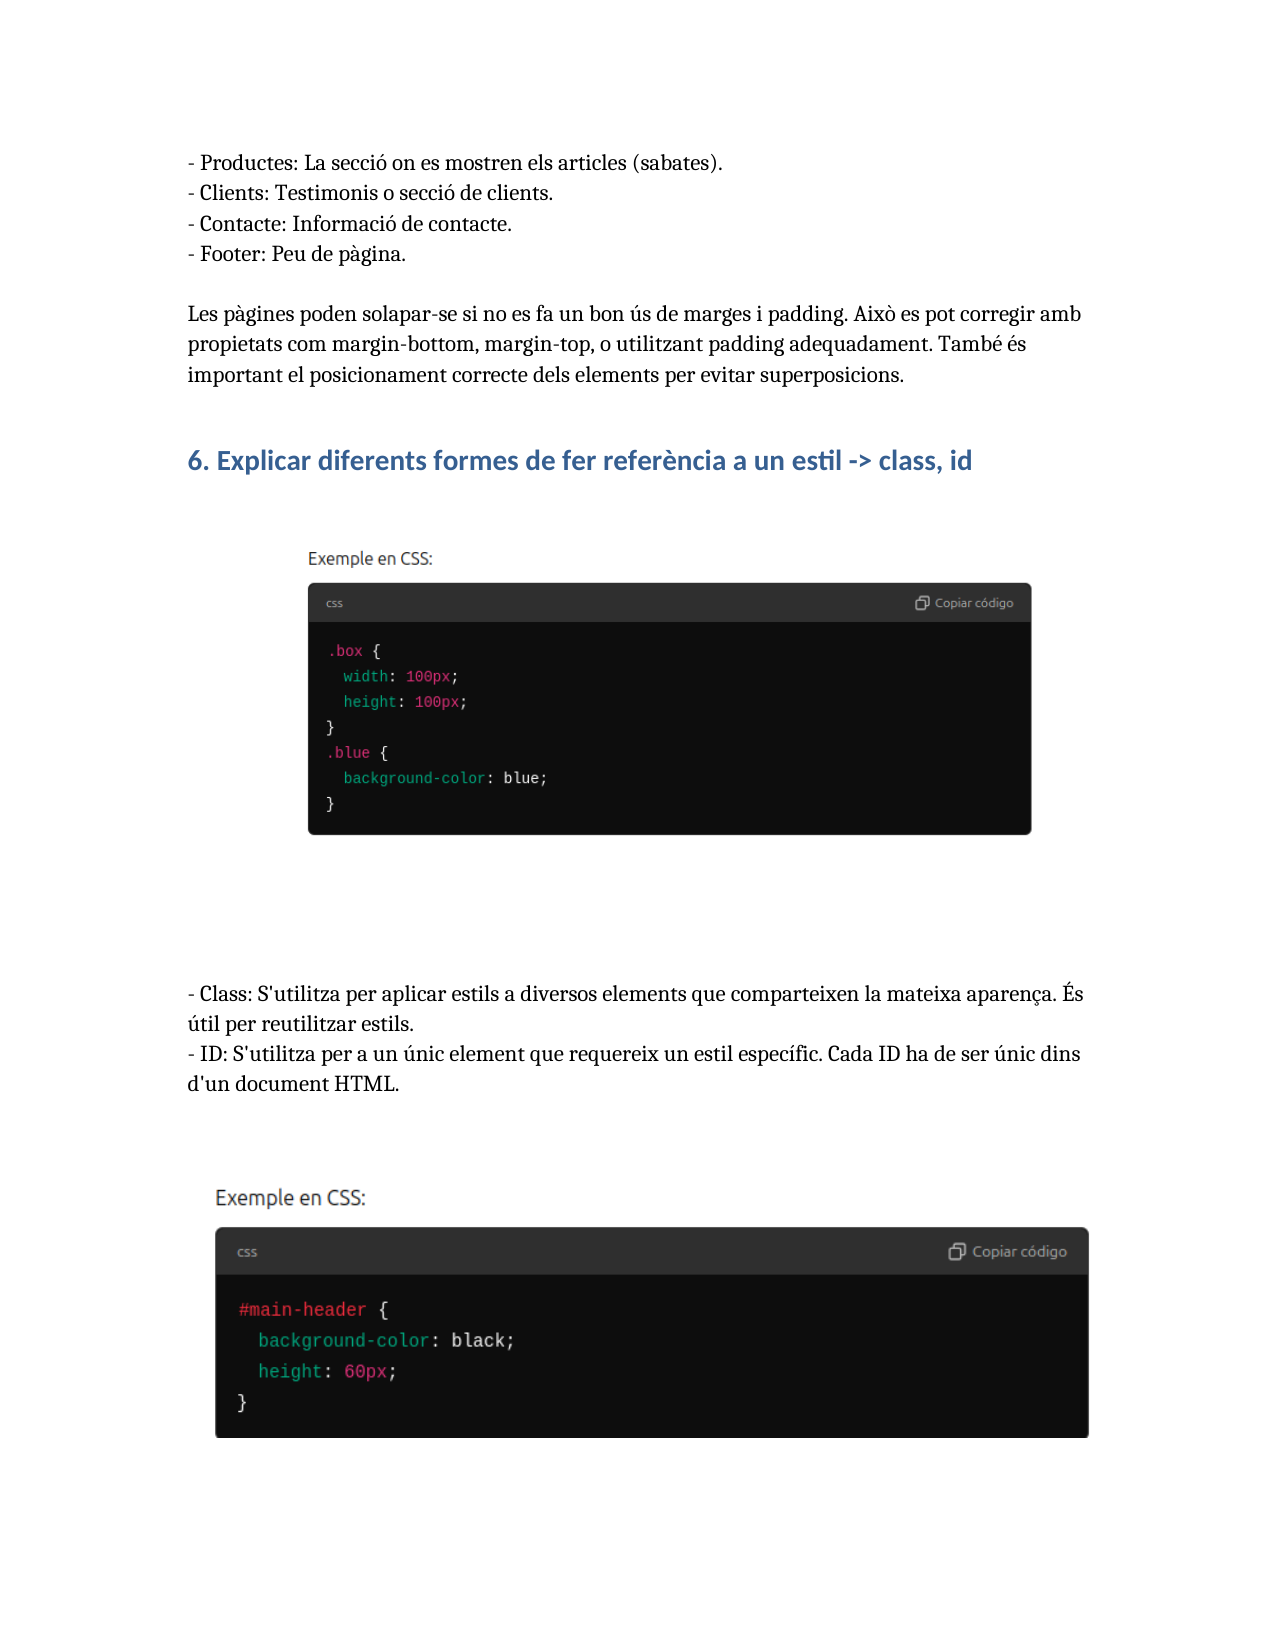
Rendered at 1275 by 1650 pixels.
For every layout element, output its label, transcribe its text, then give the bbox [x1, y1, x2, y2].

subtitle 6. Explicar diferents formes de fer referència a un estil -> class, id [187, 442, 1087, 477]
text - Productes: La secció on es mostren els articles (sabates). - Clients: Testimonis o secció de clients. - Contacte: Informació de contacte. - Footer: Peu de pàgina. Les pàgines poden solapar-se si no es fa un bon ús de marges i padding. Això es pot corregir amb propietats com margin-bottom, margin-top, o utilitzant padding adequadament. També és important el posicionament correcte dels elements per evitar superposicions. [187, 150, 1087, 388]
text - Class: S'utilitza per aplicar estils a diversos elements que comparteixen la mateixa aparença. És útil per reutilitzar estils. - ID: S'utilitza per a un únic element que requereix un estil específic. Cada ID ha de ser únic dins d'un document HTML. [187, 980, 1087, 1097]
picture [177, 1173, 1098, 1438]
picture [199, 533, 1076, 850]
